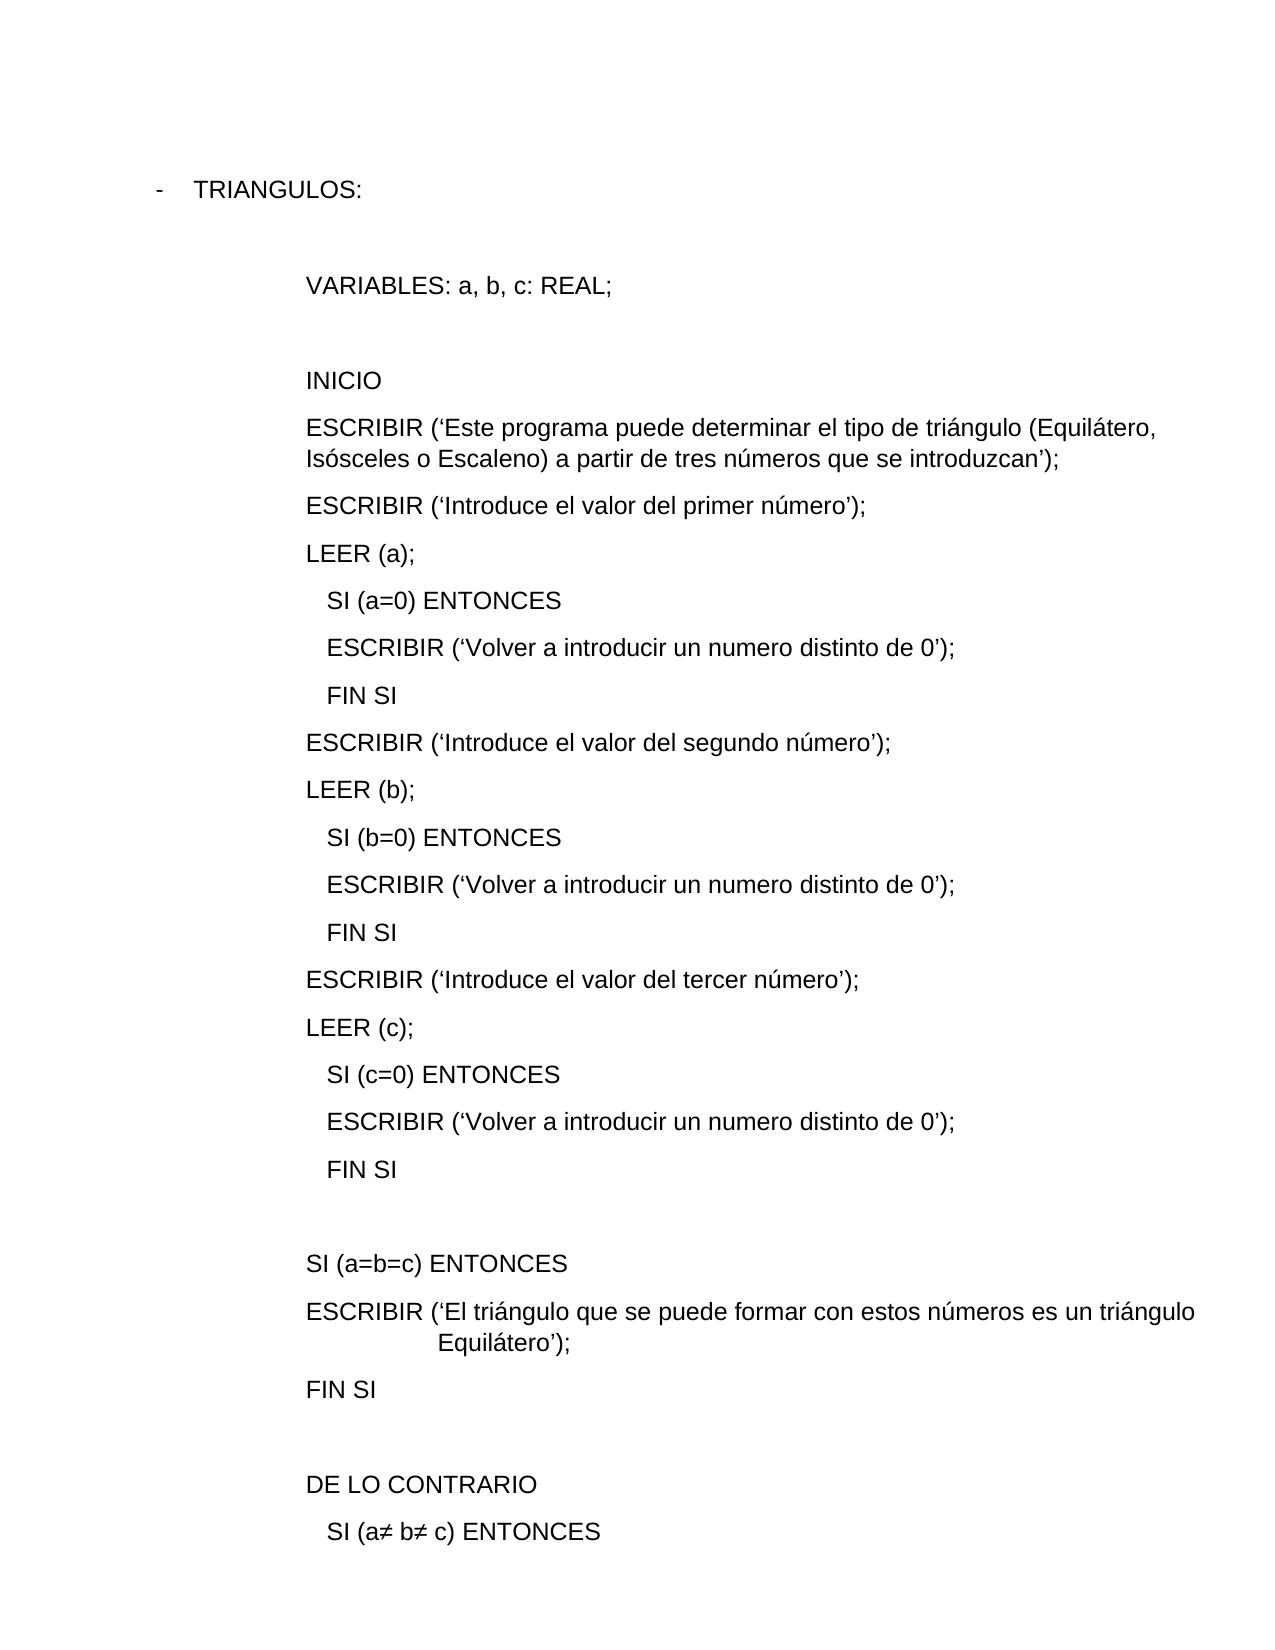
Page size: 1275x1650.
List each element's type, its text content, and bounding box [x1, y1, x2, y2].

list FIN SI [306, 1375, 1205, 1404]
list SI (b=0) ENTONCES [306, 823, 1205, 852]
list SI (a≠ b≠ c) ENTONCES [306, 1517, 1205, 1546]
list FIN SI [306, 918, 1205, 946]
list ESCRIBIR (‘Volver a introducir un numero distinto de 0’); [306, 870, 1205, 899]
list ESCRIBIR (‘Volver a introducir un numero distinto de 0’); [306, 1107, 1205, 1136]
list DE LO CONTRARIO [306, 1470, 1205, 1498]
list ESCRIBIR (‘El triángulo que se puede formar con estos números es un triángulo a Equilátero’); [306, 1297, 1205, 1356]
list ESCRIBIR (‘Introduce el valor del primer número’); [306, 491, 1205, 520]
list ESCRIBIR (‘Este programa puede determinar el tipo de triángulo (Equilátero, Isósceles o Escaleno) a partir de tres números que se introduzcan’); [306, 413, 1205, 472]
list SI (a=0) ENTONCES [306, 586, 1205, 615]
list ESCRIBIR (‘Introduce el valor del segundo número’); [306, 728, 1205, 757]
list VARIABLES: a, b, c: REAL; [306, 271, 1205, 299]
list ESCRIBIR (‘Volver a introducir un numero distinto de 0’); [306, 633, 1205, 662]
list TRIANGULOS: [156, 174, 1205, 205]
list SI (c=0) ENTONCES [306, 1060, 1205, 1089]
list FIN SI [306, 681, 1205, 709]
list ESCRIBIR (‘Introduce el valor del tercer número’); [306, 965, 1205, 994]
list LEER (b); [306, 776, 1205, 804]
list SI (a=b=c) ENTONCES [306, 1249, 1205, 1278]
list FIN SI [306, 1155, 1205, 1183]
list INICIO [306, 366, 1205, 394]
list LEER (a); [306, 538, 1205, 567]
list LEER (c); [306, 1012, 1205, 1041]
